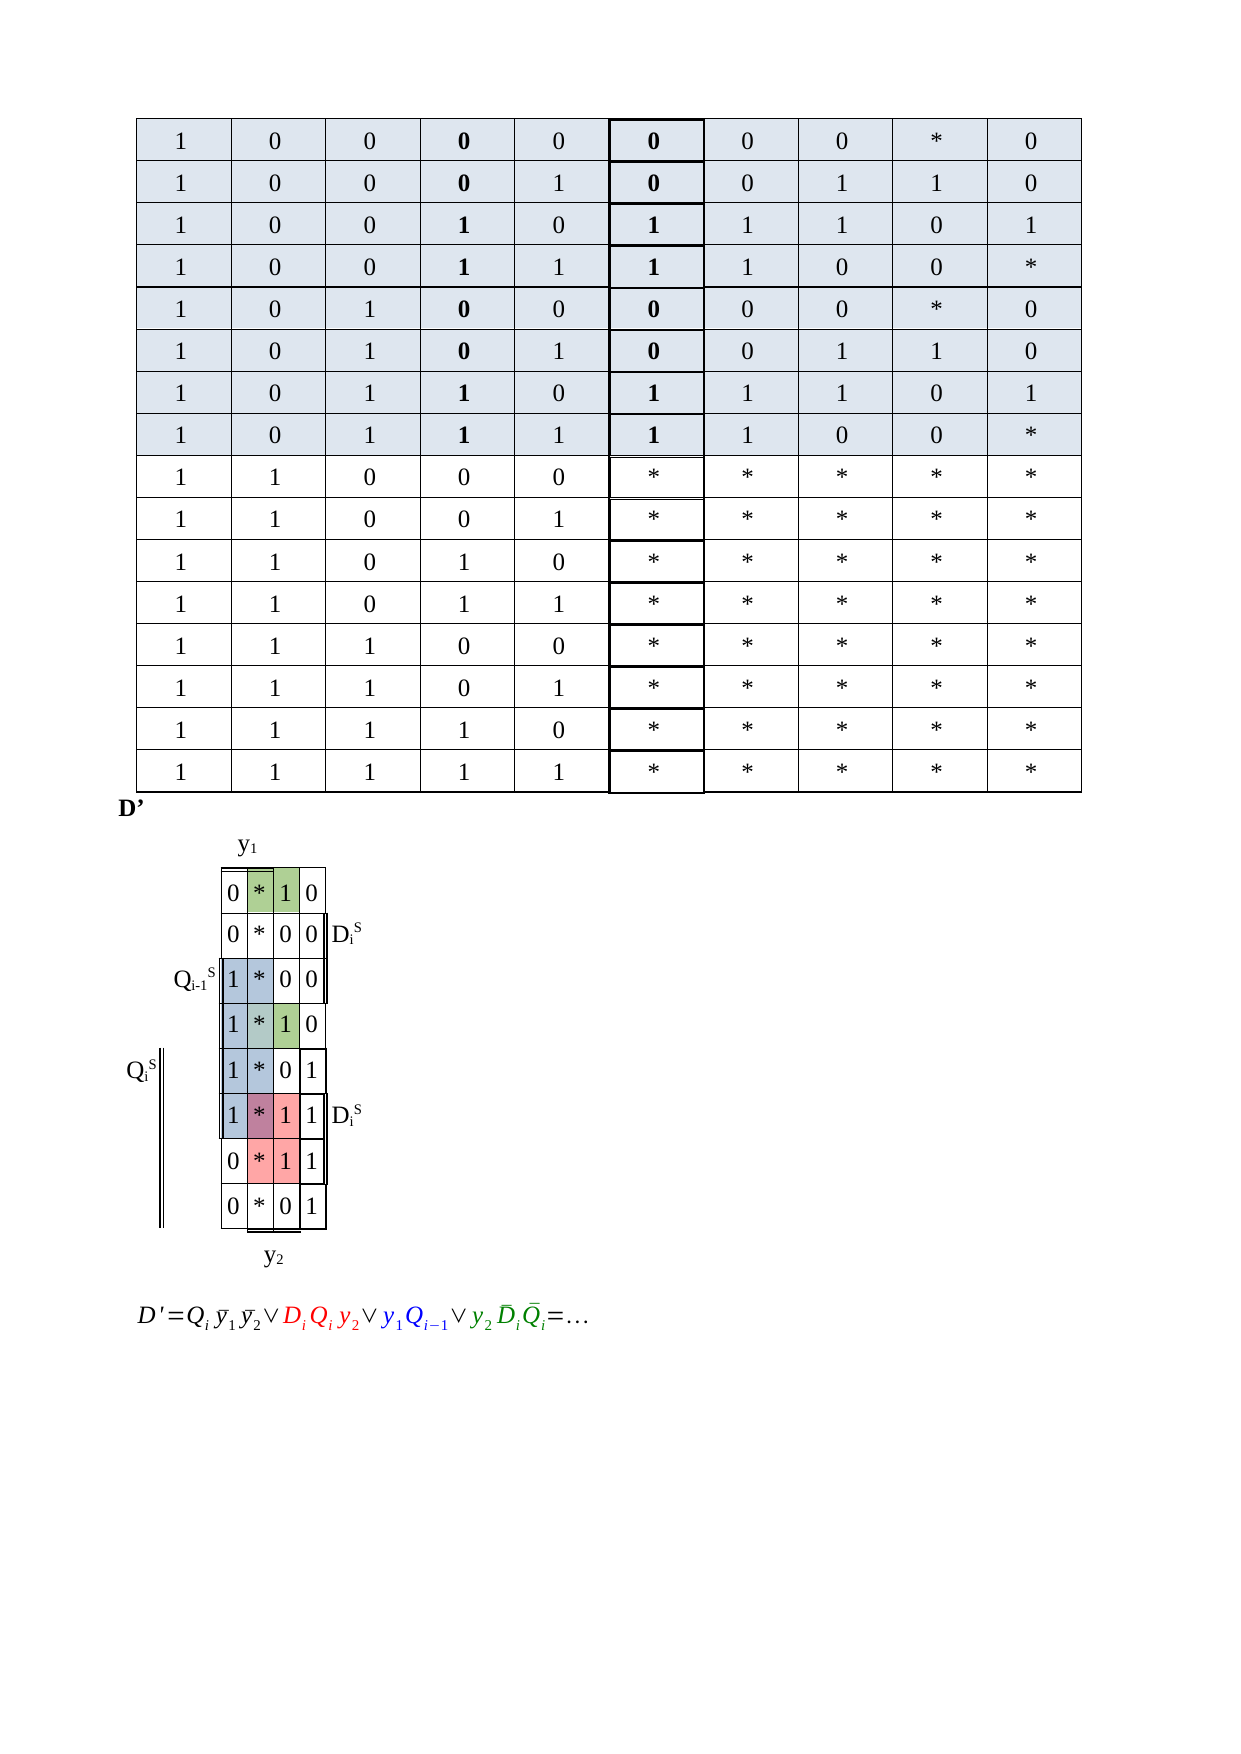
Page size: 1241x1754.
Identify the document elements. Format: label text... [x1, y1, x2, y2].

table_cell 0 [232, 414, 325, 455]
table_cell * [248, 1184, 273, 1228]
table_cell 0 [893, 372, 987, 413]
table_cell 1 [799, 330, 892, 371]
table_cell [164, 1183, 221, 1228]
table_cell 1 [137, 708, 231, 749]
table_header [118, 822, 162, 867]
table_cell 0 [515, 372, 608, 413]
table_cell 0 [988, 288, 1081, 328]
table_cell * [893, 456, 987, 497]
table_cell [326, 867, 369, 912]
table_cell 1 [326, 750, 420, 791]
table_cell * [893, 624, 987, 665]
table_cell [118, 1003, 162, 1048]
table_cell 1 [137, 372, 231, 413]
table_cell * [893, 119, 987, 160]
table_cell 0 [515, 540, 608, 581]
table_cell * [799, 582, 892, 623]
table_cell 0 [222, 1139, 247, 1183]
table_cell * [611, 752, 703, 791]
table_cell 1 [515, 750, 608, 791]
table_cell 1 [224, 1094, 247, 1138]
table_cell * [705, 666, 798, 707]
table_cell 1 [421, 414, 514, 455]
table_cell 0 [515, 456, 608, 497]
table_cell 0 [421, 161, 514, 202]
table_cell [162, 913, 221, 957]
table_cell * [799, 540, 892, 581]
table_cell 0 [705, 330, 798, 371]
table_cell 1 [611, 205, 703, 244]
table_cell 0 [232, 245, 325, 286]
table_cell [162, 867, 221, 912]
table_cell * [988, 540, 1081, 581]
table_cell [118, 1228, 162, 1273]
table_cell 1 [137, 666, 231, 707]
table_cell 0 [300, 914, 323, 957]
table_header y1 [221, 822, 273, 867]
table_cell * [799, 456, 892, 497]
table_cell 0 [232, 161, 325, 202]
table_cell * [799, 624, 892, 665]
table_cell 1 [137, 245, 231, 286]
table_cell * [893, 288, 987, 328]
table_cell 0 [274, 1184, 299, 1228]
table_cell 1 [232, 666, 325, 707]
table_cell 0 [515, 288, 608, 328]
table_cell 0 [799, 288, 892, 328]
table_cell 1 [326, 624, 420, 665]
table_cell 0 [232, 330, 325, 371]
table_cell * [705, 540, 798, 581]
table_cell 0 [326, 498, 420, 539]
table_header [326, 822, 369, 867]
table_cell 1 [137, 414, 231, 455]
table_cell [164, 1138, 221, 1183]
table_cell 1 [515, 666, 608, 707]
table_cell 1 [137, 498, 231, 539]
table_cell 1 [326, 330, 420, 371]
table_cell 1 [421, 203, 514, 244]
table_cell 0 [326, 245, 420, 286]
table_cell 1 [988, 203, 1081, 244]
table_cell 1 [232, 582, 325, 623]
table_cell 1 [274, 1004, 299, 1048]
table_cell * [988, 456, 1081, 497]
table_cell 1 [326, 372, 420, 413]
table_cell 0 [421, 624, 514, 665]
table_cell 0 [611, 163, 703, 202]
table_cell 1 [326, 288, 420, 328]
table_cell 1 [224, 1049, 247, 1093]
table_cell 1 [137, 540, 231, 581]
table_cell 0 [799, 245, 892, 286]
table_cell 0 [421, 456, 514, 497]
table_cell 0 [705, 119, 798, 160]
table_cell 1 [799, 372, 892, 413]
table_cell * [799, 498, 892, 539]
table_cell 1 [232, 456, 325, 497]
table_cell 1 [988, 372, 1081, 413]
table_cell 1 [224, 1004, 247, 1048]
table_cell 0 [222, 872, 247, 912]
table_cell 0 [421, 288, 514, 328]
table_cell 0 [232, 288, 325, 328]
table_cell 1 [137, 582, 231, 623]
table_cell 0 [274, 914, 299, 957]
table_cell 1 [326, 666, 420, 707]
table_cell 1 [705, 414, 798, 455]
table_cell * [705, 750, 798, 791]
table_cell 1 [301, 1185, 325, 1228]
table_cell * [988, 624, 1081, 665]
table_cell 0 [611, 331, 703, 371]
table_cell 1 [705, 372, 798, 413]
table_cell 1 [421, 750, 514, 791]
table_cell 1 [232, 750, 325, 791]
table_cell * [248, 1049, 273, 1093]
table_cell 0 [611, 121, 703, 160]
table_header [300, 822, 326, 867]
table_cell 1 [515, 245, 608, 286]
table_cell 1 [515, 582, 608, 623]
table_cell * [893, 708, 987, 749]
text D’ [118, 793, 1122, 822]
table_cell 1 [611, 415, 703, 455]
table_cell [162, 1228, 221, 1273]
table_cell 1 [137, 119, 231, 160]
table_cell [300, 1230, 326, 1273]
table_cell 1 [137, 161, 231, 202]
table_cell 0 [222, 914, 247, 957]
table_header [162, 822, 221, 867]
table_cell 1 [799, 203, 892, 244]
table_cell 0 [799, 414, 892, 455]
table_cell 0 [326, 161, 420, 202]
table_cell 1 [611, 373, 703, 413]
table_cell y2 [247, 1233, 299, 1273]
table_cell * [988, 582, 1081, 623]
table_cell * [988, 414, 1081, 455]
table_cell 1 [421, 372, 514, 413]
table_cell 0 [274, 1049, 299, 1093]
table_cell * [705, 624, 798, 665]
table_cell 1 [799, 161, 892, 202]
table_cell * [611, 500, 703, 539]
table_cell 0 [232, 372, 325, 413]
table_cell * [988, 750, 1081, 791]
table_cell 1 [274, 1139, 299, 1183]
table_cell 0 [893, 203, 987, 244]
table_cell * [248, 1139, 273, 1183]
table_cell 1 [224, 959, 247, 1003]
table_cell 1 [515, 161, 608, 202]
table_cell 0 [515, 624, 608, 665]
table_cell * [893, 540, 987, 581]
table_cell * [248, 1004, 273, 1048]
table_cell 0 [515, 708, 608, 749]
table_cell * [705, 582, 798, 623]
table_cell 0 [421, 330, 514, 371]
table_cell * [611, 668, 703, 707]
table_cell 0 [515, 203, 608, 244]
table_cell * [893, 582, 987, 623]
table_cell 1 [515, 498, 608, 539]
table_cell DiS [328, 1093, 369, 1183]
table_cell 1 [301, 1140, 323, 1183]
table_cell * [988, 498, 1081, 539]
table_cell * [799, 666, 892, 707]
table_cell 1 [137, 624, 231, 665]
table_cell 1 [137, 750, 231, 791]
table_cell 1 [893, 161, 987, 202]
table_cell * [799, 708, 892, 749]
table_cell 0 [326, 456, 420, 497]
table_cell 0 [421, 119, 514, 160]
table_cell 0 [300, 959, 323, 1003]
table_cell * [893, 666, 987, 707]
table_cell 1 [232, 540, 325, 581]
table_cell 0 [705, 161, 798, 202]
table_cell [327, 1183, 369, 1228]
table_cell * [611, 584, 703, 623]
table_cell 1 [421, 540, 514, 581]
table_cell 1 [515, 414, 608, 455]
table_cell 1 [137, 330, 231, 371]
table_cell 1 [705, 203, 798, 244]
table_cell Qi-1S [162, 958, 219, 1138]
table_cell 0 [515, 119, 608, 160]
table_cell * [248, 1094, 273, 1138]
table_cell * [248, 872, 273, 912]
table_cell 0 [799, 119, 892, 160]
table_cell 1 [137, 456, 231, 497]
table_cell 1 [421, 245, 514, 286]
table_cell 0 [300, 1004, 325, 1048]
table_cell 0 [988, 161, 1081, 202]
table_cell [327, 1048, 369, 1093]
table_cell * [611, 710, 703, 749]
table_cell 1 [421, 582, 514, 623]
table_cell [326, 1228, 369, 1273]
table_cell * [988, 666, 1081, 707]
table_header [273, 822, 299, 867]
table_cell 0 [893, 245, 987, 286]
table_cell [118, 958, 162, 1003]
table_cell [326, 1003, 369, 1048]
table_cell * [611, 626, 703, 665]
table_cell 0 [988, 330, 1081, 371]
table_cell * [799, 750, 892, 791]
table_cell 0 [274, 959, 299, 1003]
table_cell * [705, 456, 798, 497]
table_cell 0 [326, 119, 420, 160]
table_cell 1 [232, 498, 325, 539]
table_cell * [248, 914, 273, 957]
table_cell 0 [611, 289, 703, 328]
table_cell 0 [705, 288, 798, 328]
table_cell 0 [326, 203, 420, 244]
table_cell 1 [301, 1095, 323, 1138]
table_cell 1 [301, 1050, 325, 1093]
table_cell 1 [232, 708, 325, 749]
table_cell DiS [328, 913, 369, 1003]
table_cell * [893, 750, 987, 791]
table_cell 1 [232, 624, 325, 665]
table_cell [221, 1229, 247, 1273]
table_cell 1 [515, 330, 608, 371]
table_cell 1 [421, 708, 514, 749]
table_cell * [705, 708, 798, 749]
table_cell 0 [421, 666, 514, 707]
table_cell 1 [274, 1094, 299, 1138]
table_cell * [988, 708, 1081, 749]
table_cell 1 [326, 414, 420, 455]
table_cell QiS [118, 1048, 159, 1228]
table_cell 0 [300, 868, 325, 912]
table_cell [118, 913, 162, 957]
table_cell 0 [326, 582, 420, 623]
table_cell [118, 867, 162, 912]
table_cell 1 [893, 330, 987, 371]
table_cell 1 [137, 288, 231, 328]
table_cell 0 [326, 540, 420, 581]
table_cell 1 [274, 868, 299, 912]
table_cell * [248, 959, 273, 1003]
table_cell * [988, 245, 1081, 286]
table_cell * [611, 542, 703, 581]
table_cell 0 [232, 119, 325, 160]
table_cell * [611, 458, 703, 497]
table_cell 0 [893, 414, 987, 455]
table_cell * [893, 498, 987, 539]
table_cell 0 [421, 498, 514, 539]
table_cell 0 [988, 119, 1081, 160]
table_cell 1 [326, 708, 420, 749]
table_cell 1 [705, 245, 798, 286]
table_cell * [705, 498, 798, 539]
table_cell 0 [222, 1184, 247, 1228]
table_cell 1 [611, 247, 703, 286]
table_cell 1 [137, 203, 231, 244]
table_cell 0 [232, 203, 325, 244]
